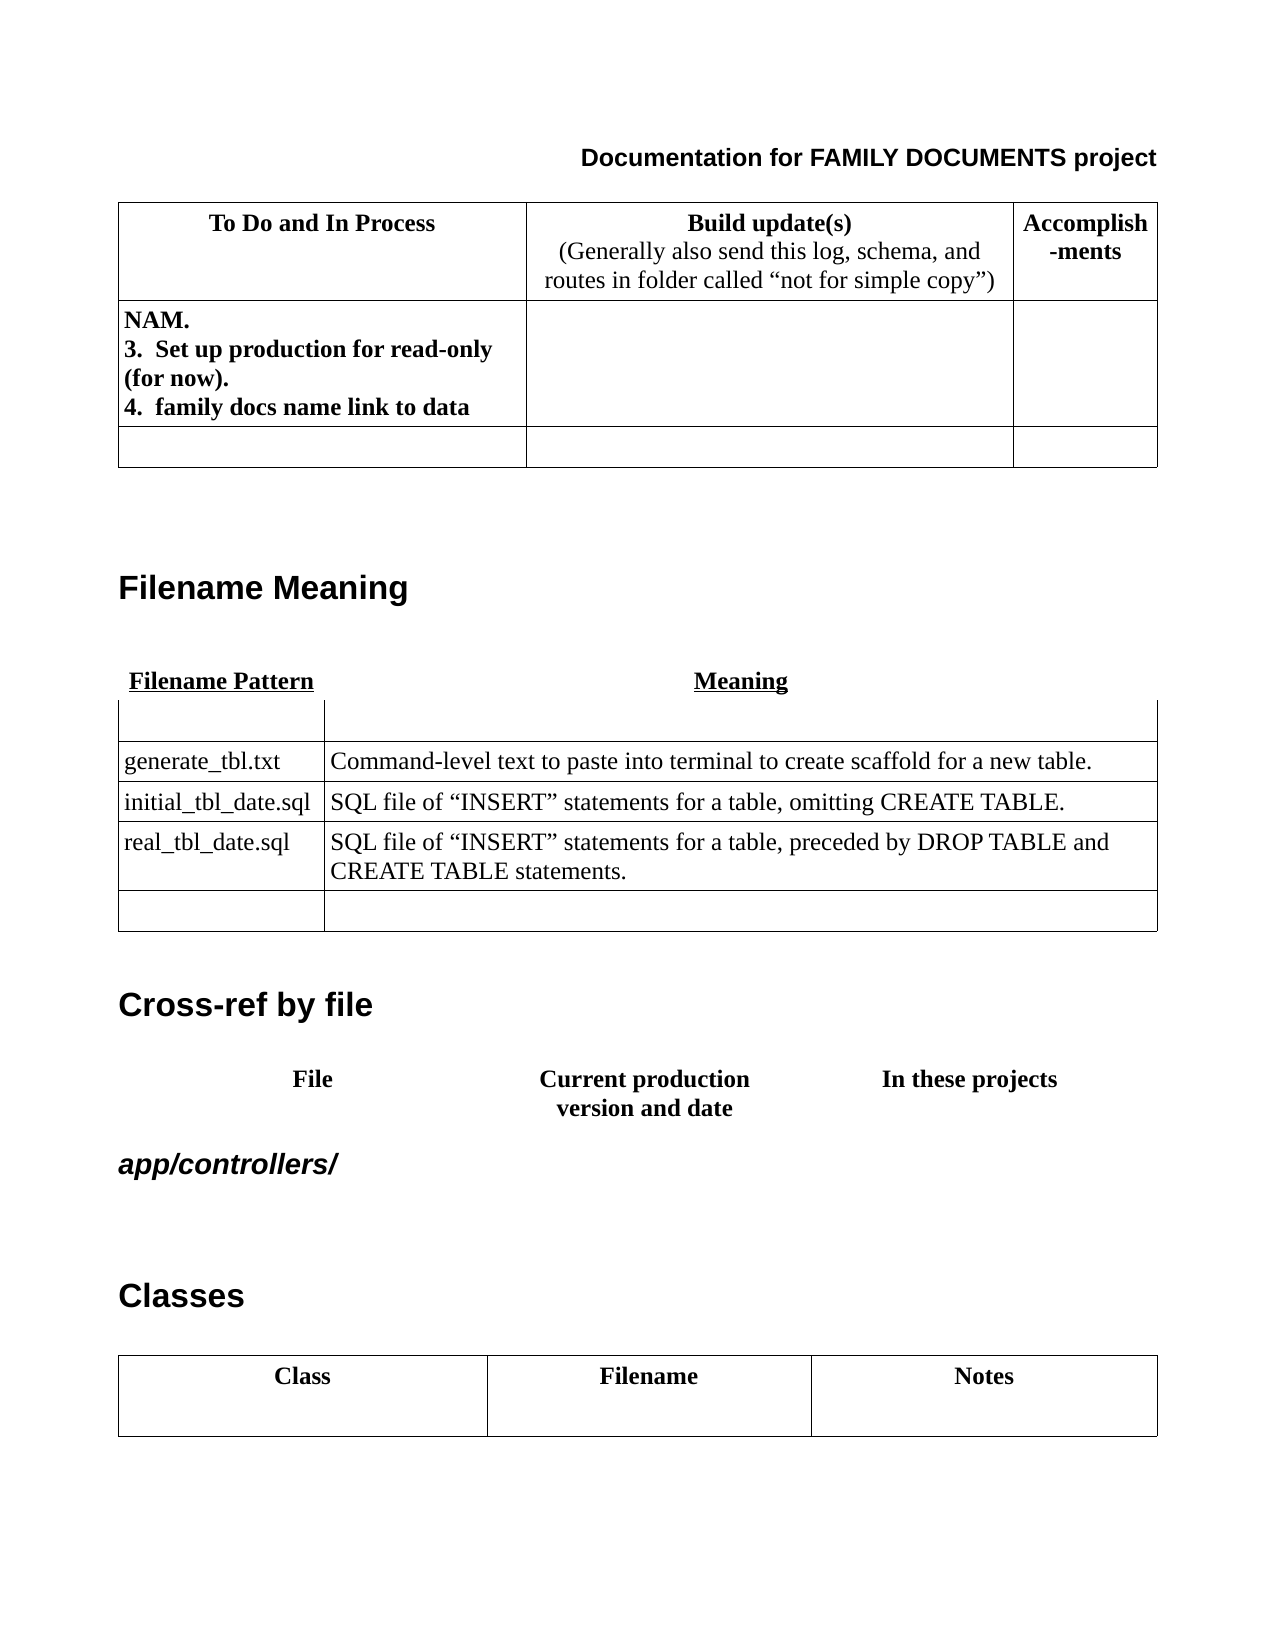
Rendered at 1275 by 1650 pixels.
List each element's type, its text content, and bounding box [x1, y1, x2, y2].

table_cell generate_tbl.txt [119, 742, 324, 781]
subtitle Filename Meaning [118, 568, 1157, 606]
table_header Filename [488, 1356, 811, 1396]
table_cell SQL file of “INSERT” statements for a table, preceded by DROP TABLE and CREATE TABLE statements. [325, 822, 1157, 890]
table_header Accomplish-ments [1014, 203, 1157, 300]
table_cell [507, 1122, 782, 1193]
table_cell real_tbl_date.sql [119, 822, 324, 890]
table_cell [527, 427, 1013, 467]
table_cell [118, 1193, 507, 1222]
subtitle Classes [118, 1275, 1157, 1314]
table_cell [325, 700, 1157, 741]
table_cell [119, 700, 324, 741]
table_cell SQL file of “INSERT” statements for a table, omitting CREATE TABLE. [325, 782, 1157, 821]
table_cell [527, 301, 1013, 426]
table_header Meaning [324, 660, 1157, 700]
table_cell [782, 1122, 1157, 1193]
table_cell [1014, 301, 1157, 426]
table_cell [119, 1396, 487, 1436]
table_header Build update(s) (Generally also send this log, schema, and routes in folder called “not for simple copy”) [527, 203, 1013, 300]
table_header Filename Pattern [118, 660, 324, 700]
table_cell NAM. 3. Set up production for read-only (for now). 4. family docs name link to data [119, 301, 526, 426]
table_header File [118, 1064, 507, 1122]
table_cell [812, 1396, 1157, 1436]
table_cell Command-level text to paste into terminal to create scaffold for a new table. [325, 742, 1157, 781]
table_header Current production version and date [507, 1064, 782, 1122]
table_cell [119, 891, 324, 931]
table_cell [1014, 427, 1157, 467]
table_cell app/controllers/ [118, 1122, 507, 1193]
table_cell [507, 1193, 782, 1222]
table_header Notes [812, 1356, 1157, 1396]
table_cell initial_tbl_date.sql [119, 782, 324, 821]
table_cell [782, 1193, 1157, 1222]
subtitle Cross-ref by file [118, 984, 1157, 1023]
table_cell [119, 427, 526, 467]
table_header In these projects [782, 1064, 1157, 1122]
table_header To Do and In Process [119, 203, 526, 300]
table_cell [488, 1396, 811, 1436]
table_cell [325, 891, 1157, 931]
table_header Class [119, 1356, 487, 1396]
